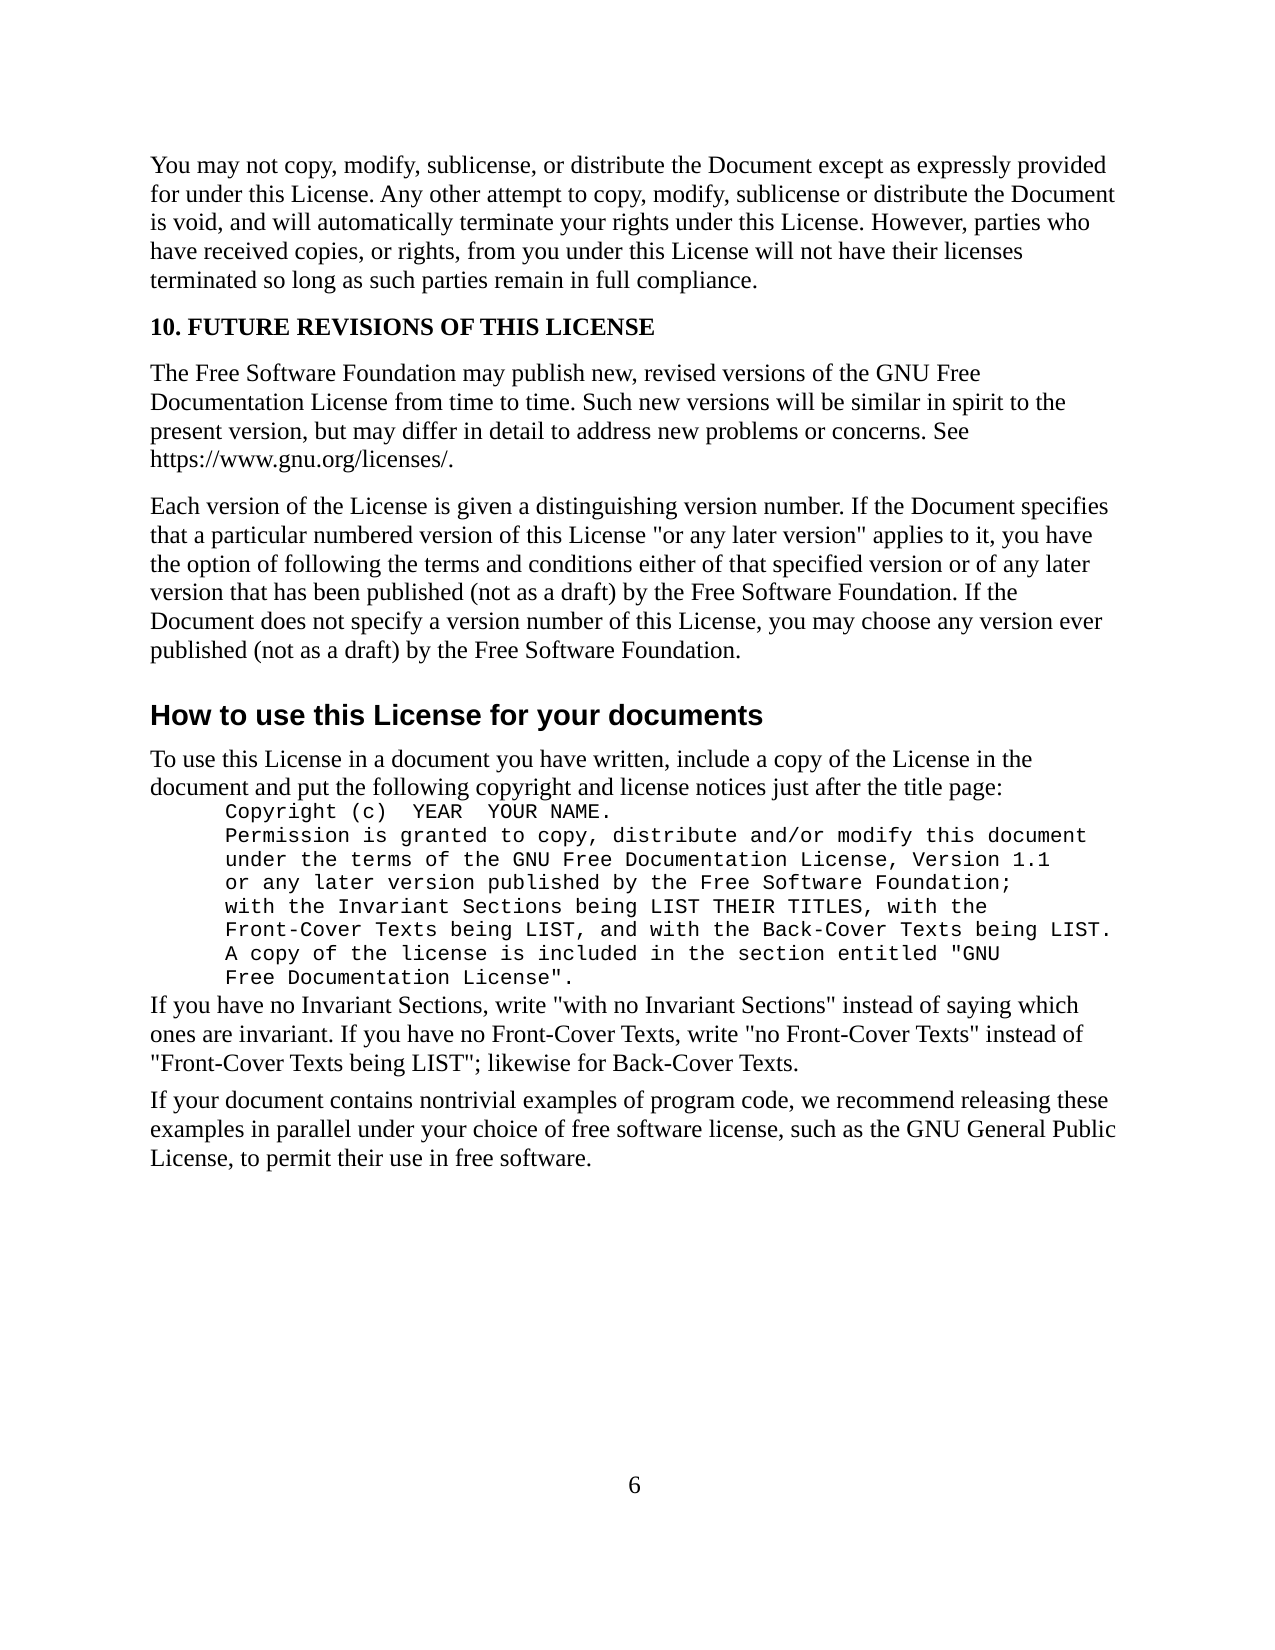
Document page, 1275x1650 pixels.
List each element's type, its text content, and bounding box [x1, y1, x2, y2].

text Copyright (c) YEAR YOUR NAME. [150, 801, 1125, 825]
text or any later version published by the Free Software Foundation; [150, 872, 1125, 896]
text Permission is granted to copy, distribute and/or modify this document [150, 825, 1125, 848]
subtitle How to use this License for your documents [150, 698, 1125, 731]
text To use this License in a document you have written, include a copy of the License in the document and put the following copyright and license notices just after the title page: [150, 744, 1125, 801]
text The Free Software Foundation may publish new, revised versions of the GNU Free Documentation License from time to time. Such new versions will be similar in spirit to the present version, but may differ in detail to address new problems or concerns. See https://www.gnu.org/licenses/. [150, 358, 1125, 473]
text with the Invariant Sections being LIST THEIR TITLES, with the [150, 896, 1125, 919]
text Each version of the License is given a distinguishing version number. If the Document specifies that a particular numbered version of this License "or any later version" applies to it, you have the option of following the terms and conditions either of that specified version or of any later version that has been published (not as a draft) by the Free Software Foundation. If the Document does not specify a version number of this License, you may choose any version ever published (not as a draft) by the Free Software Foundation. [150, 491, 1125, 664]
text Free Documentation License". [150, 967, 1125, 990]
text under the terms of the GNU Free Documentation License, Version 1.1 [150, 848, 1125, 872]
text You may not copy, modify, sublicense, or distribute the Document except as expressly provided for under this License. Any other attempt to copy, modify, sublicense or distribute the Document is void, and will automatically terminate your rights under this License. However, parties who have received copies, or rights, from you under this License will not have their licenses terminated so long as such parties remain in full compliance. [150, 150, 1125, 294]
text A copy of the license is included in the section entitled "GNU [150, 943, 1125, 967]
text If you have no Invariant Sections, write "with no Invariant Sections" instead of saying which ones are invariant. If you have no Front-Cover Texts, write "no Front-Cover Texts" instead of "Front-Cover Texts being LIST"; likewise for Back-Cover Texts. [150, 990, 1125, 1077]
text 10. FUTURE REVISIONS OF THIS LICENSE [150, 312, 1125, 340]
text If your document contains nontrivial examples of program code, we recommend releasing these examples in parallel under your choice of free software license, such as the GNU General Public License, to permit their use in free software. [150, 1086, 1125, 1172]
text Front-Cover Texts being LIST, and with the Back-Cover Texts being LIST. [150, 919, 1125, 943]
